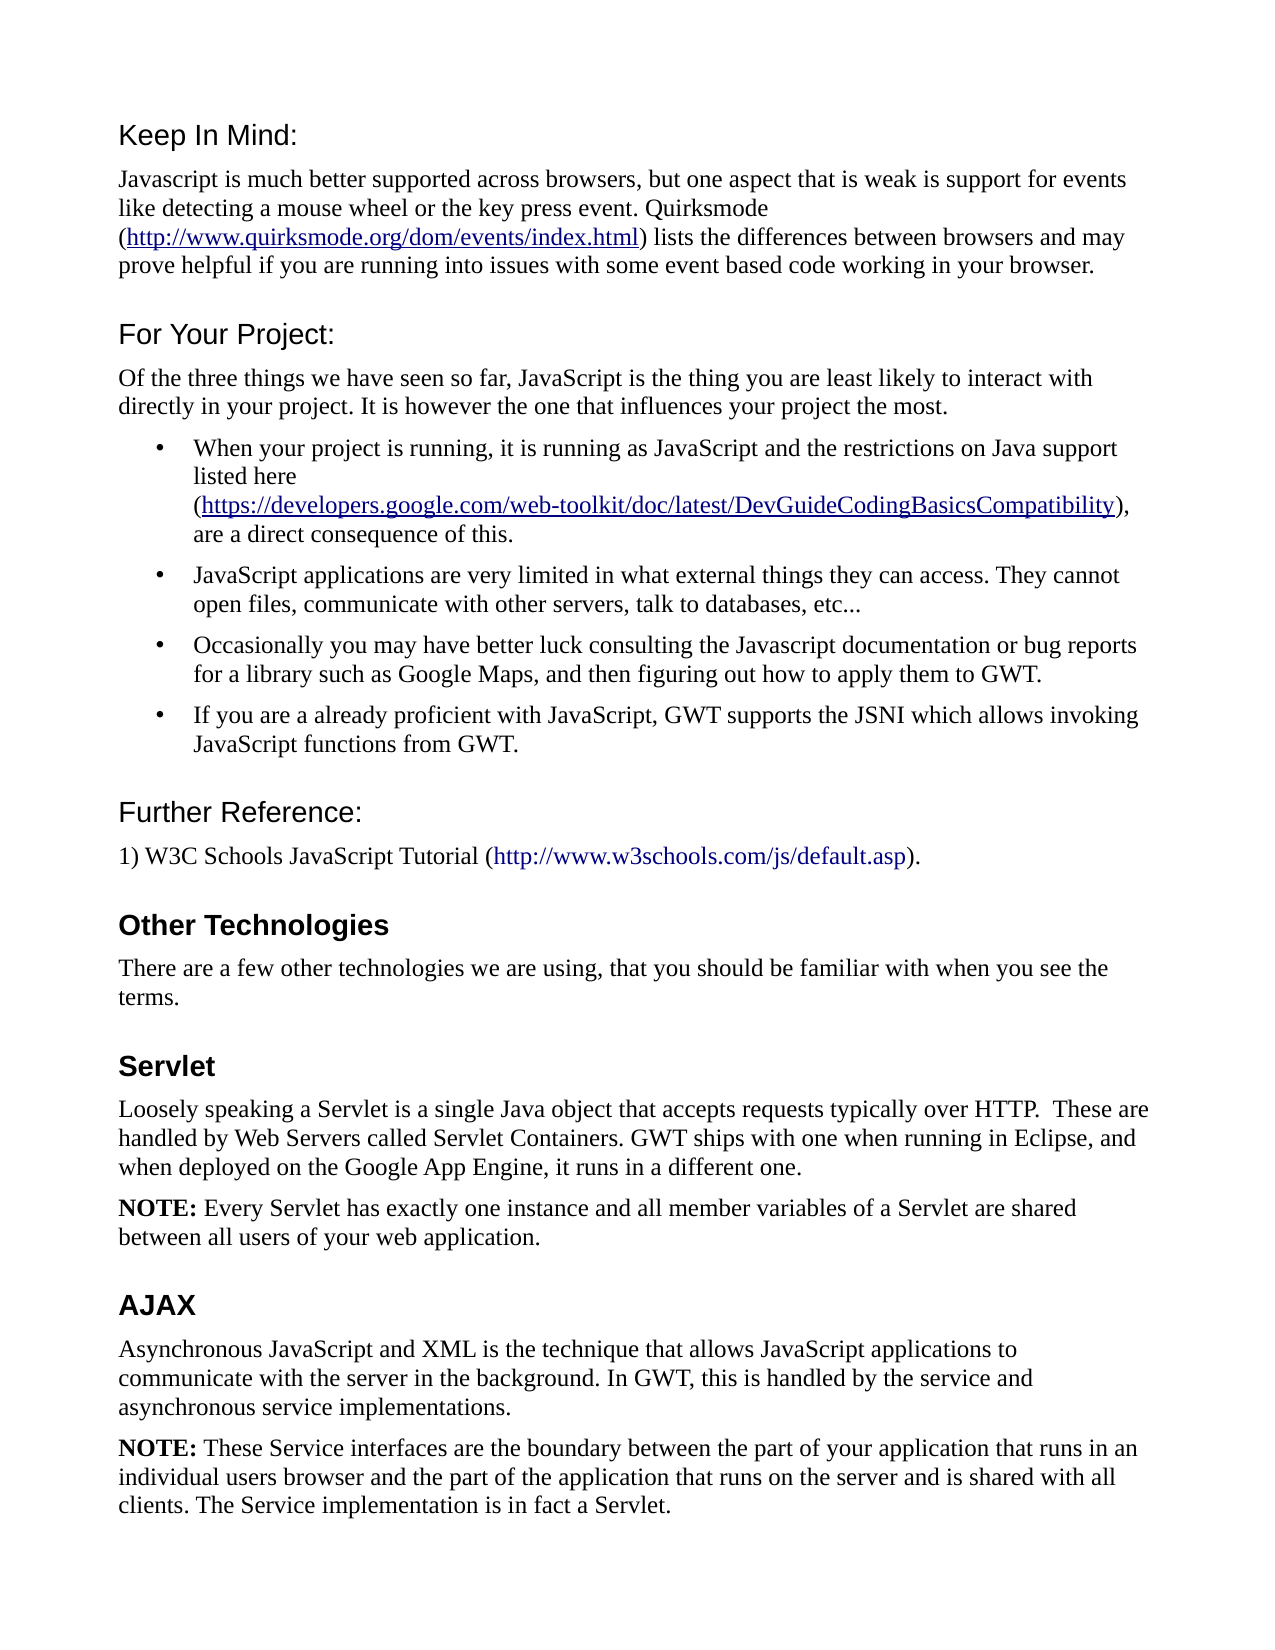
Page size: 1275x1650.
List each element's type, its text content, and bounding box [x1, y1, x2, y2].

list If you are a already proficient with JavaScript, GWT supports the JSNI which allows invoking JavaScript functions from GWT. [156, 700, 1157, 758]
list JavaScript applications are very limited in what external things they can access. They cannot open files, communicate with other servers, talk to databases, etc... [156, 560, 1157, 618]
subtitle Keep In Mind: [118, 118, 1157, 152]
text Of the three things we have seen so far, JavaScript is the thing you are least likely to interact with directly in your project. It is however the one that influences your project the most. [118, 363, 1157, 420]
text Loosely speaking a Servlet is a single Java object that accepts requests typically over HTTP. These are handled by Web Servers called Servlet Containers. GWT ships with one when running in Eclipse, and when deployed on the Google App Engine, it runs in a different one. [118, 1094, 1157, 1181]
text Asynchronous JavaScript and XML is the technique that allows JavaScript applications to communicate with the server in the background. In GWT, this is handled by the service and asynchronous service implementations. [118, 1334, 1157, 1421]
subtitle Further Reference: [118, 795, 1157, 829]
list Occasionally you may have better luck consulting the Javascript documentation or bug reports for a library such as Google Maps, and then figuring out how to apply them to GWT. [156, 630, 1157, 688]
text There are a few other technologies we are using, that you should be familiar with when you see the terms. [118, 953, 1157, 1011]
text NOTE: These Service interfaces are the boundary between the part of your application that runs in an individual users browser and the part of the application that runs on the server and is shared with all clients. The Service implementation is in fact a Servlet. [118, 1433, 1157, 1519]
text 1) W3C Schools JavaScript Tutorial (http://www.w3schools.com/js/default.asp). [118, 841, 1157, 870]
subtitle Servlet [118, 1048, 1157, 1082]
subtitle Other Technologies [118, 907, 1157, 941]
subtitle For Your Project: [118, 317, 1157, 350]
text Javascript is much better supported across browsers, but one aspect that is weak is support for events like detecting a mouse wheel or the key press event. Quirksmode (http://www.quirksmode.org/dom/events/index.html) lists the differences between browsers and may prove helpful if you are running into issues with some event based code working in your browser. [118, 164, 1157, 279]
subtitle AJAX [118, 1288, 1157, 1322]
text NOTE: Every Servlet has exactly one instance and all member variables of a Servlet are shared between all users of your web application. [118, 1193, 1157, 1251]
list When your project is running, it is running as JavaScript and the restrictions on Java support listed here (https://developers.google.com/web-toolkit/doc/latest/DevGuideCodingBasicsCompatibility), are a direct consequence of this. [156, 433, 1157, 548]
